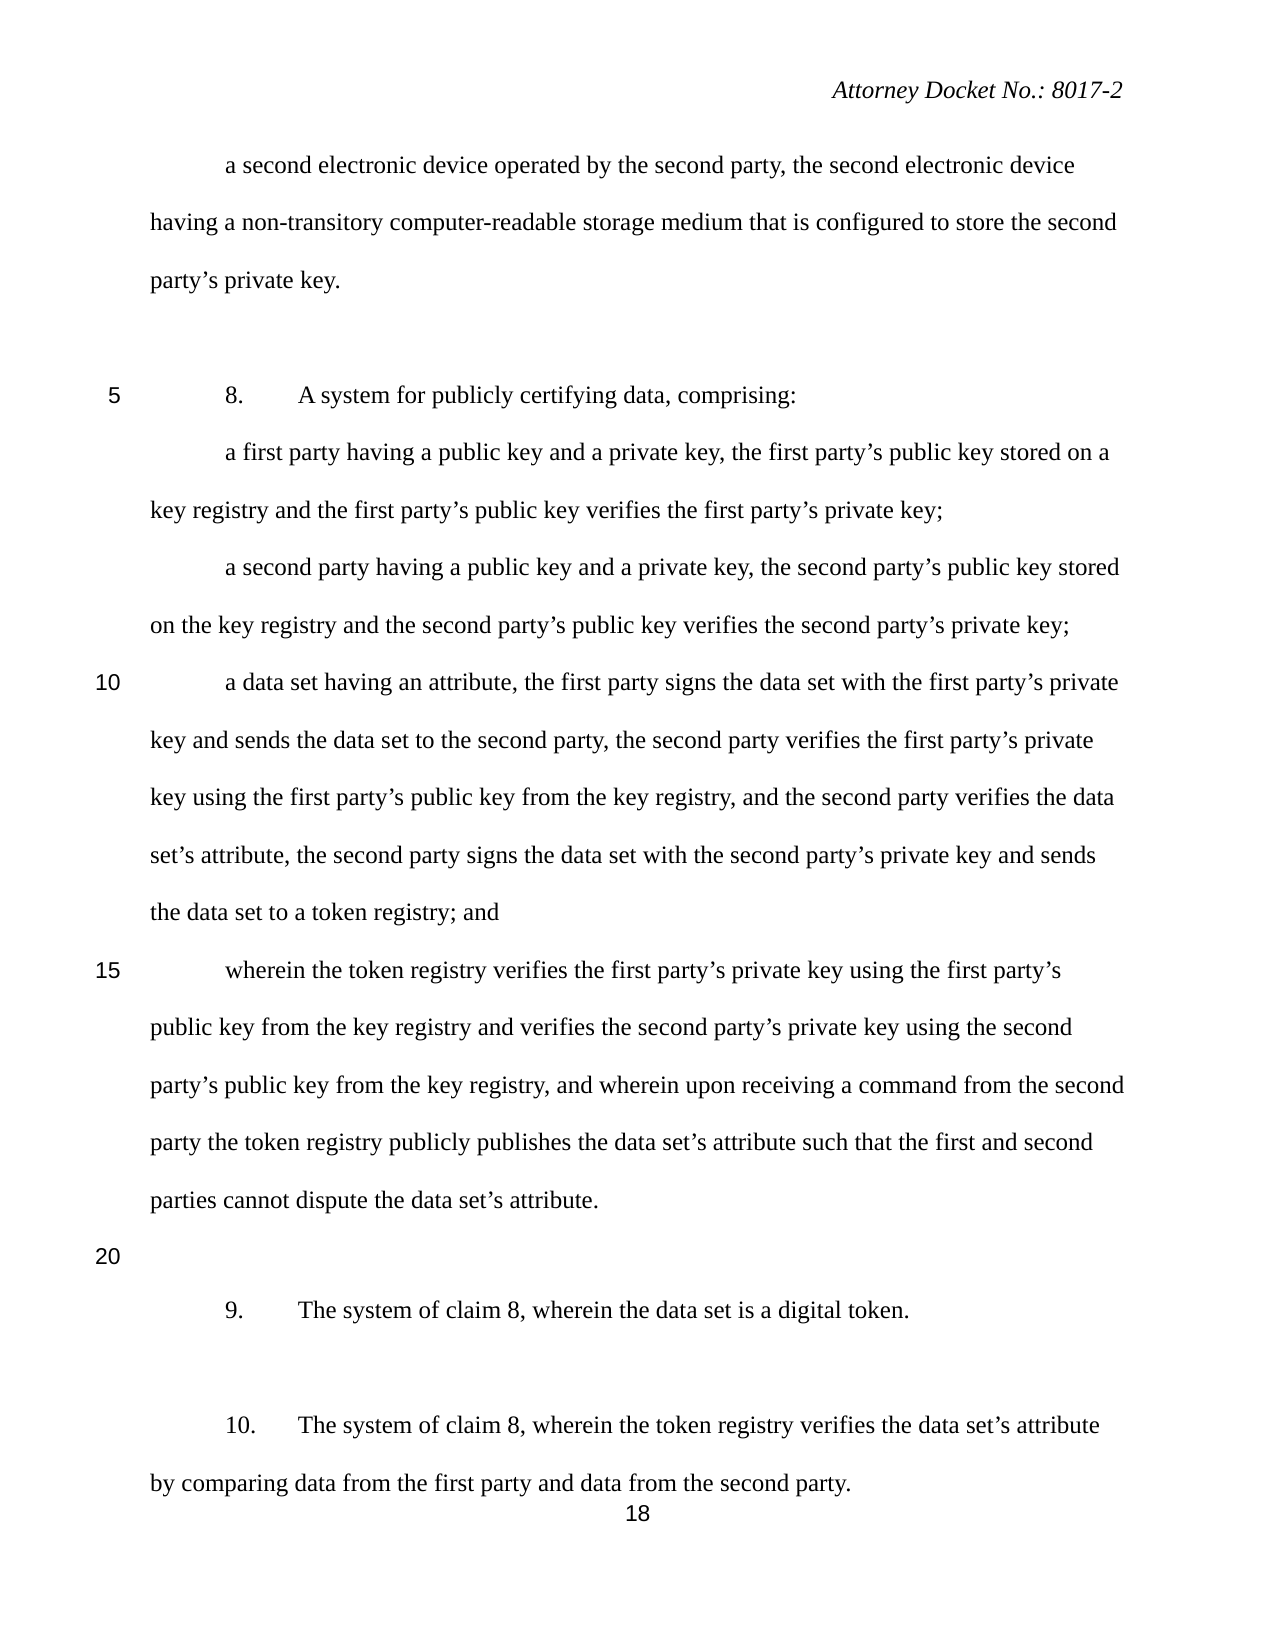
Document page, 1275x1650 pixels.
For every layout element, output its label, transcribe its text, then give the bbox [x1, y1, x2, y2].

text 9. The system of claim 8, wherein the data set is a digital token. [150, 1295, 1125, 1324]
text 10. The system of claim 8, wherein the token registry verifies the data set’s attribute by comparing data from the first party and data from the second party. [150, 1410, 1125, 1496]
text 8. A system for publicly certifying data, comprising: [150, 380, 1125, 409]
text a data set having an attribute, the first party signs the data set with the first party’s private key and sends the data set to the second party, the second party verifies the first party’s private key using the first party’s public key from the key registry, and the second party verifies the data set’s attribute, the second party signs the data set with the second party’s private key and sends the data set to a token registry; and [150, 667, 1125, 926]
text a second party having a public key and a private key, the second party’s public key stored on the key registry and the second party’s public key verifies the second party’s private key; [150, 552, 1125, 639]
text wherein the token registry verifies the first party’s private key using the first party’s public key from the key registry and verifies the second party’s private key using the second party’s public key from the key registry, and wherein upon receiving a command from the second party the token registry publicly publishes the data set’s attribute such that the first and second parties cannot dispute the data set’s attribute. [150, 955, 1125, 1214]
text a first party having a public key and a private key, the first party’s public key stored on a key registry and the first party’s public key verifies the first party’s private key; [150, 437, 1125, 524]
text a second electronic device operated by the second party, the second electronic device having a non-transitory computer-readable storage medium that is configured to store the second party’s private key. [150, 150, 1125, 294]
